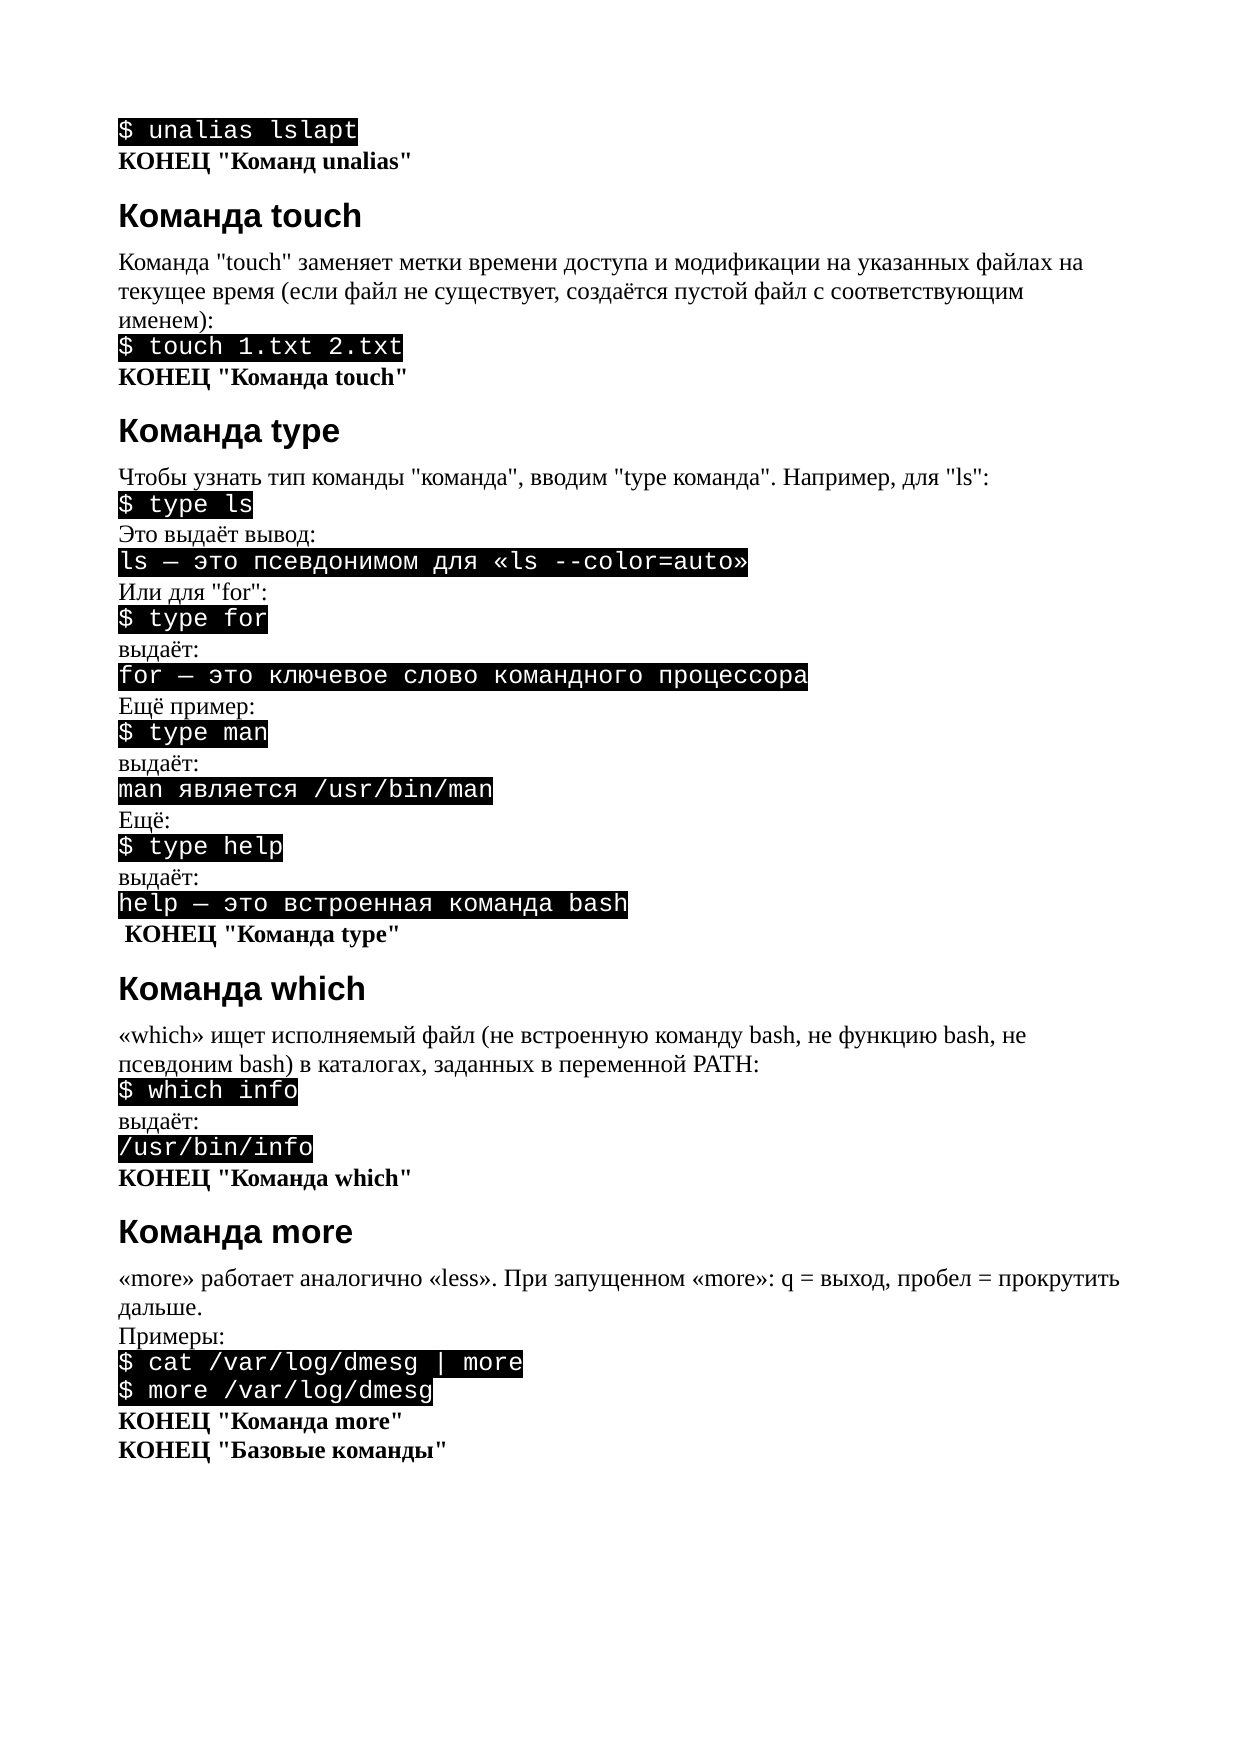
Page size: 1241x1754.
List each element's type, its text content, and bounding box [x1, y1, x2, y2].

text КОНЕЦ "Команда which" [118, 1163, 1122, 1192]
text Ещё: [118, 805, 1122, 834]
subtitle Команда touch [118, 196, 1122, 235]
text $ type man [118, 719, 1122, 748]
text КОНЕЦ "Команд unalias" [118, 146, 1122, 175]
text КОНЕЦ "Команда touch" [118, 362, 1122, 391]
text Чтобы узнать тип команды "команда", вводим "type команда". Например, для "ls": [118, 462, 1122, 491]
subtitle Команда which [118, 969, 1122, 1007]
text Ещё пример: [118, 691, 1122, 719]
text $ cat /var/log/dmesg | more [118, 1350, 1122, 1378]
text $ type help [118, 834, 1122, 862]
text КОНЕЦ "Команда more" [118, 1406, 1122, 1435]
text $ more /var/log/dmesg [118, 1378, 1122, 1406]
text «more» работает аналогично «less». При запущенном «more»: q = выход, пробел = прокрутить дальше. [118, 1263, 1122, 1321]
text ls — это псевдонимом для «ls --color=auto» [118, 548, 1122, 577]
text КОНЕЦ "Базовые команды" [118, 1435, 1122, 1464]
text Команда "touch" заменяет метки времени доступа и модификации на указанных файлах на текущее время (если файл не существует, создаётся пустой файл с соответствующим именем): [118, 247, 1122, 333]
text Или для "for": [118, 577, 1122, 605]
text $ unalias lslapt [118, 118, 1122, 146]
text $ which info [118, 1077, 1122, 1106]
text Примеры: [118, 1321, 1122, 1350]
text man является /usr/bin/man [118, 777, 1122, 805]
text выдаёт: [118, 634, 1122, 662]
text /usr/bin/info [118, 1134, 1122, 1163]
text КОНЕЦ "Команда type" [118, 919, 1122, 948]
text for — это ключевое слово командного процессора [118, 662, 1122, 691]
subtitle Команда more [118, 1212, 1122, 1251]
text Это выдаёт вывод: [118, 519, 1122, 548]
text выдаёт: [118, 862, 1122, 891]
text $ type for [118, 605, 1122, 634]
text выдаёт: [118, 748, 1122, 777]
text выдаёт: [118, 1106, 1122, 1134]
subtitle Команда type [118, 411, 1122, 450]
text «which» ищет исполняемый файл (не встроенную команду bash, не функцию bash, не псевдоним bash) в каталогах, заданных в переменной PATH: [118, 1020, 1122, 1077]
text $ touch 1.txt 2.txt [118, 333, 1122, 362]
text help — это встроенная команда bash [118, 891, 1122, 919]
text $ type ls [118, 491, 1122, 519]
